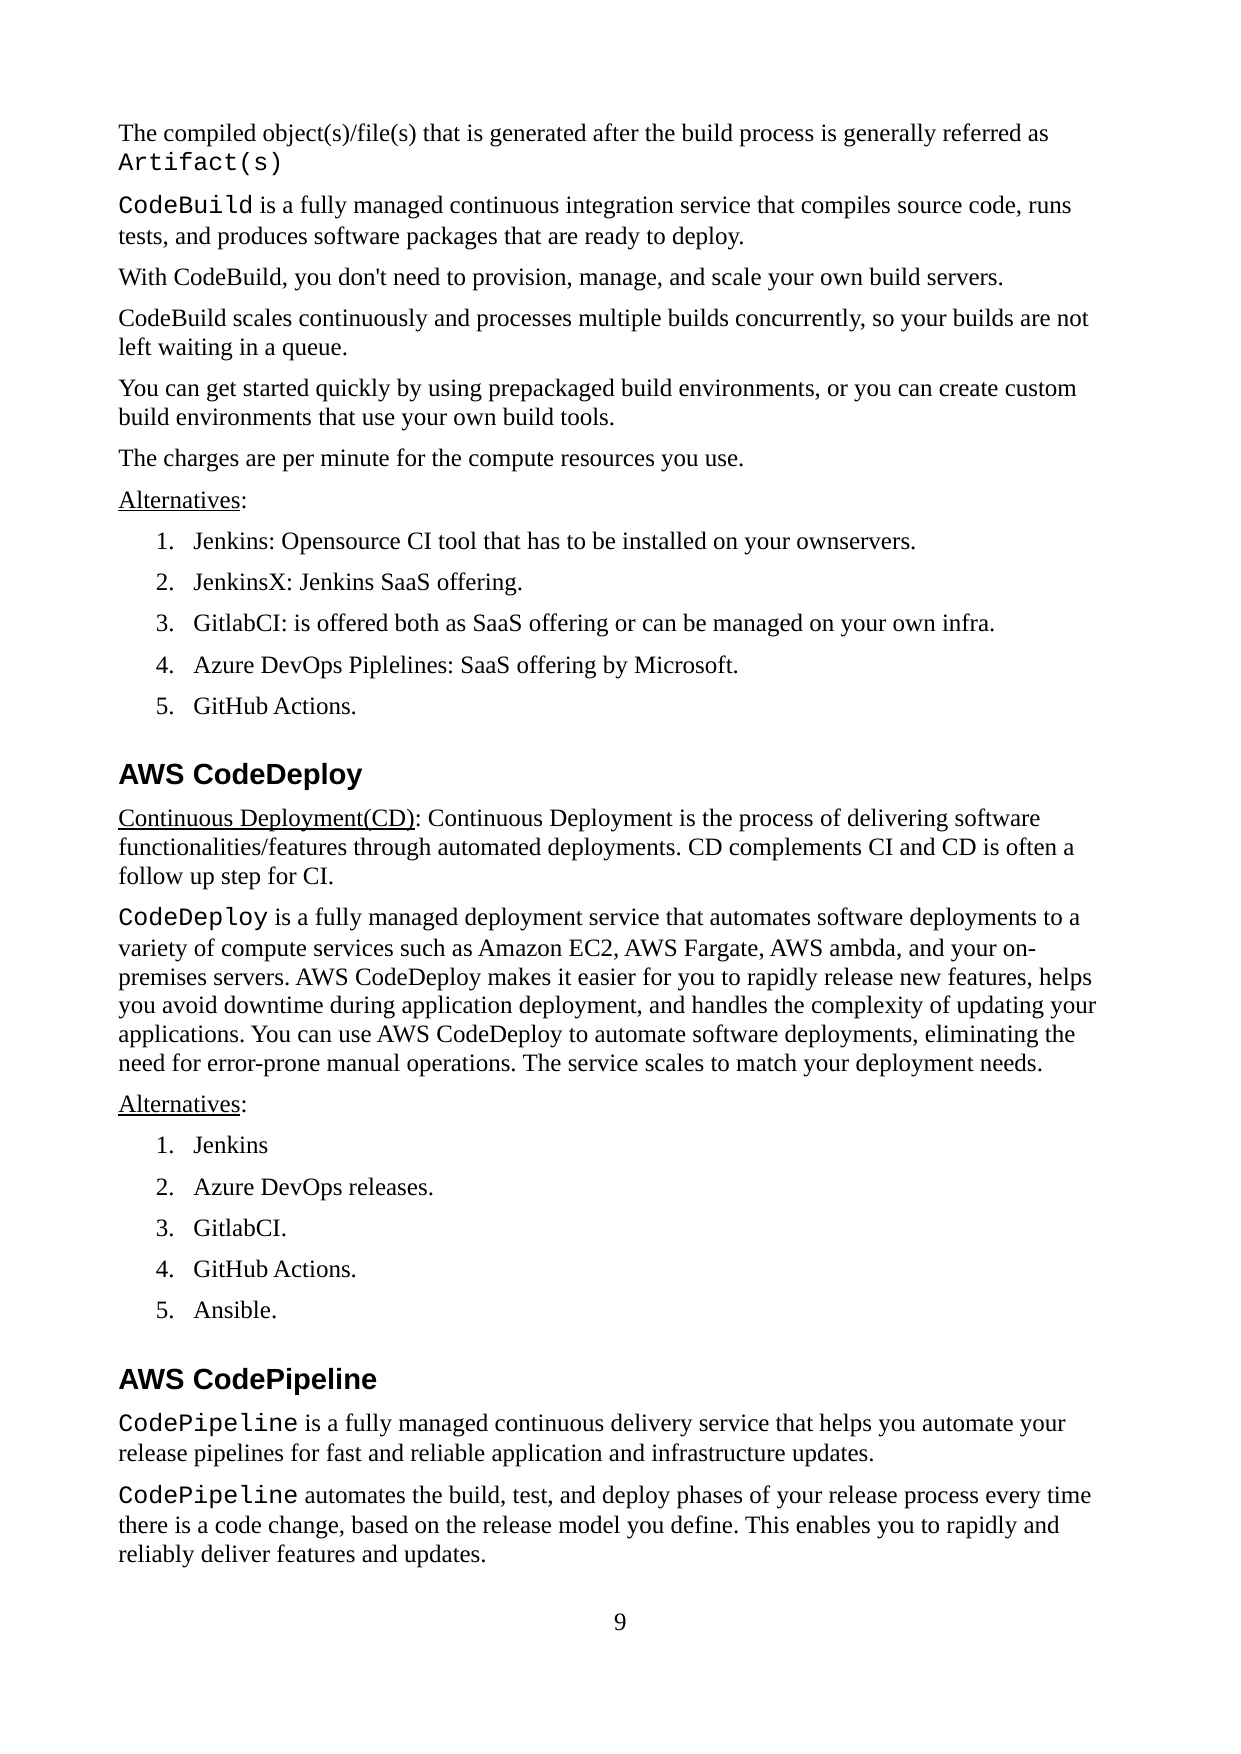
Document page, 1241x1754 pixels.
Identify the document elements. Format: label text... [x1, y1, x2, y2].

text CodePipeline automates the build, test, and deploy phases of your release process every time there is a code change, based on the release model you define. This enables you to rapidly and reliably deliver features and updates. [118, 1480, 1122, 1568]
list JenkinsX: Jenkins SaaS offering. [156, 567, 1122, 596]
text Continuous Deployment(CD): Continuous Deployment is the process of delivering software functionalities/features through automated deployments. CD complements CI and CD is often a follow up step for CI. [118, 803, 1122, 889]
text CodeBuild is a fully managed continuous integration service that compiles source code, runs tests, and produces software packages that are ready to deploy. [118, 190, 1122, 250]
list Ansible. [156, 1295, 1122, 1324]
text Alternatives: [118, 485, 1122, 513]
list GitHub Actions. [156, 1254, 1122, 1283]
list GitlabCI: is offered both as SaaS offering or can be managed on your own infra. [156, 608, 1122, 637]
text The compiled object(s)/file(s) that is generated after the build process is generally referred as Artifact(s) [118, 118, 1122, 178]
list Azure DevOps releases. [156, 1172, 1122, 1200]
text The charges are per minute for the compute resources you use. [118, 443, 1122, 472]
text CodeDeploy is a fully managed deployment service that automates software deployments to a variety of compute services such as Amazon EC2, AWS Fargate, AWS ambda, and your on-premises servers. AWS CodeDeploy makes it easier for you to rapidly release new features, helps you avoid downtime during application deployment, and handles the complexity of updating your applications. You can use AWS CodeDeploy to automate software deployments, eliminating the need for error-prone manual operations. The service scales to match your deployment needs. [118, 902, 1122, 1077]
subtitle AWS CodePipeline [118, 1362, 1122, 1395]
subtitle AWS CodeDeploy [118, 757, 1122, 791]
text CodeBuild scales continuously and processes multiple builds concurrently, so your builds are not left waiting in a queue. [118, 303, 1122, 361]
text With CodeBuild, you don't need to provision, manage, and scale your own build servers. [118, 262, 1122, 291]
text You can get started quickly by using prepackaged build environments, or you can create custom build environments that use your own build tools. [118, 373, 1122, 431]
text CodePipeline is a fully managed continuous delivery service that helps you automate your release pipelines for fast and reliable application and infrastructure updates. [118, 1408, 1122, 1467]
list GitHub Actions. [156, 691, 1122, 720]
text Alternatives: [118, 1089, 1122, 1118]
list Azure DevOps Piplelines: SaaS offering by Microsoft. [156, 650, 1122, 678]
list Jenkins [156, 1130, 1122, 1159]
list Jenkins: Opensource CI tool that has to be installed on your ownservers. [156, 526, 1122, 555]
list GitlabCI. [156, 1213, 1122, 1242]
